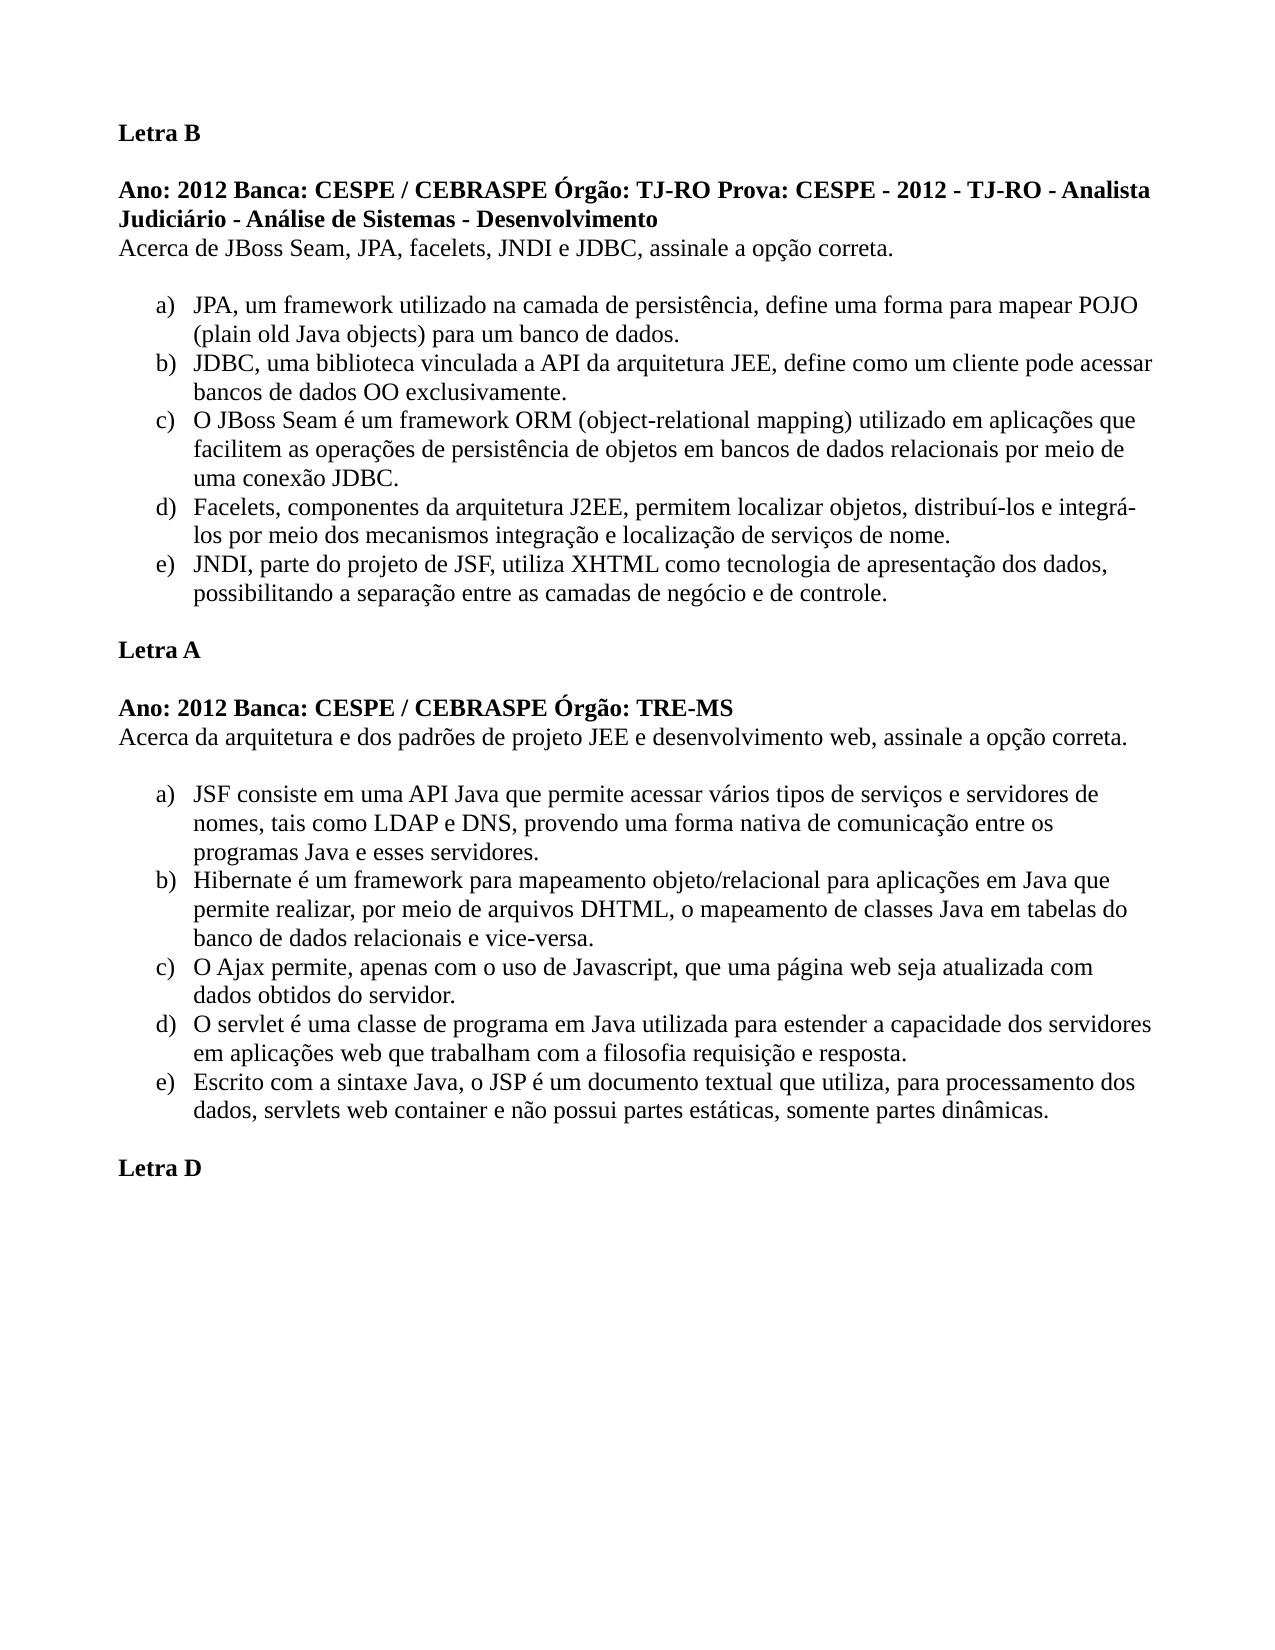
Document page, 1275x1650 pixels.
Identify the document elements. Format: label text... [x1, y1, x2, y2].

list Hibernate é um framework para mapeamento objeto/relacional para aplicações em Java que permite realizar, por meio de arquivos DHTML, o mapeamento de classes Java em tabelas do banco de dados relacionais e vice-versa. [156, 866, 1157, 952]
list O JBoss Seam é um framework ORM (object-relational mapping) utilizado em aplicações que facilitem as operações de persistência de objetos em bancos de dados relacionais por meio de uma conexão JDBC. [156, 406, 1157, 492]
list O Ajax permite, apenas com o uso de Javascript, que uma página web seja atualizada com dados obtidos do servidor. [156, 952, 1157, 1009]
list JSF consiste em uma API Java que permite acessar vários tipos de serviços e servidores de nomes, tais como LDAP e DNS, provendo uma forma nativa de comunicação entre os programas Java e esses servidores. [156, 779, 1157, 866]
text Letra D [118, 1153, 1157, 1182]
list JNDI, parte do projeto de JSF, utiliza XHTML como tecnologia de apresentação dos dados, possibilitando a separação entre as camadas de negócio e de controle. [156, 549, 1157, 607]
list Escrito com a sintaxe Java, o JSP é um documento textual que utiliza, para processamento dos dados, servlets web container e não possui partes estáticas, somente partes dinâmicas. [156, 1067, 1157, 1124]
text Ano: 2012 Banca: CESPE / CEBRASPE Órgão: TJ-RO Prova: CESPE - 2012 - TJ-RO - Analista Judiciário - Análise de Sistemas - Desenvolvimento [118, 176, 1157, 233]
list Facelets, componentes da arquitetura J2EE, permitem localizar objetos, distribuí-los e integrá-los por meio dos mecanismos integração e localização de serviços de nome. [156, 492, 1157, 549]
text Letra A [118, 636, 1157, 664]
text Letra B [118, 118, 1157, 147]
text Acerca da arquitetura e dos padrões de projeto JEE e desenvolvimento web, assinale a opção correta. [118, 722, 1157, 751]
list JPA, um framework utilizado na camada de persistência, define uma forma para mapear POJO (plain old Java objects) para um banco de dados. [156, 291, 1157, 348]
list JDBC, uma biblioteca vinculada a API da arquitetura JEE, define como um cliente pode acessar bancos de dados OO exclusivamente. [156, 348, 1157, 406]
text Ano: 2012 Banca: CESPE / CEBRASPE Órgão: TRE-MS [118, 693, 1157, 722]
text Acerca de JBoss Seam, JPA, facelets, JNDI e JDBC, assinale a opção correta. [118, 233, 1157, 262]
list O servlet é uma classe de programa em Java utilizada para estender a capacidade dos servidores em aplicações web que trabalham com a filosofia requisição e resposta. [156, 1009, 1157, 1067]
